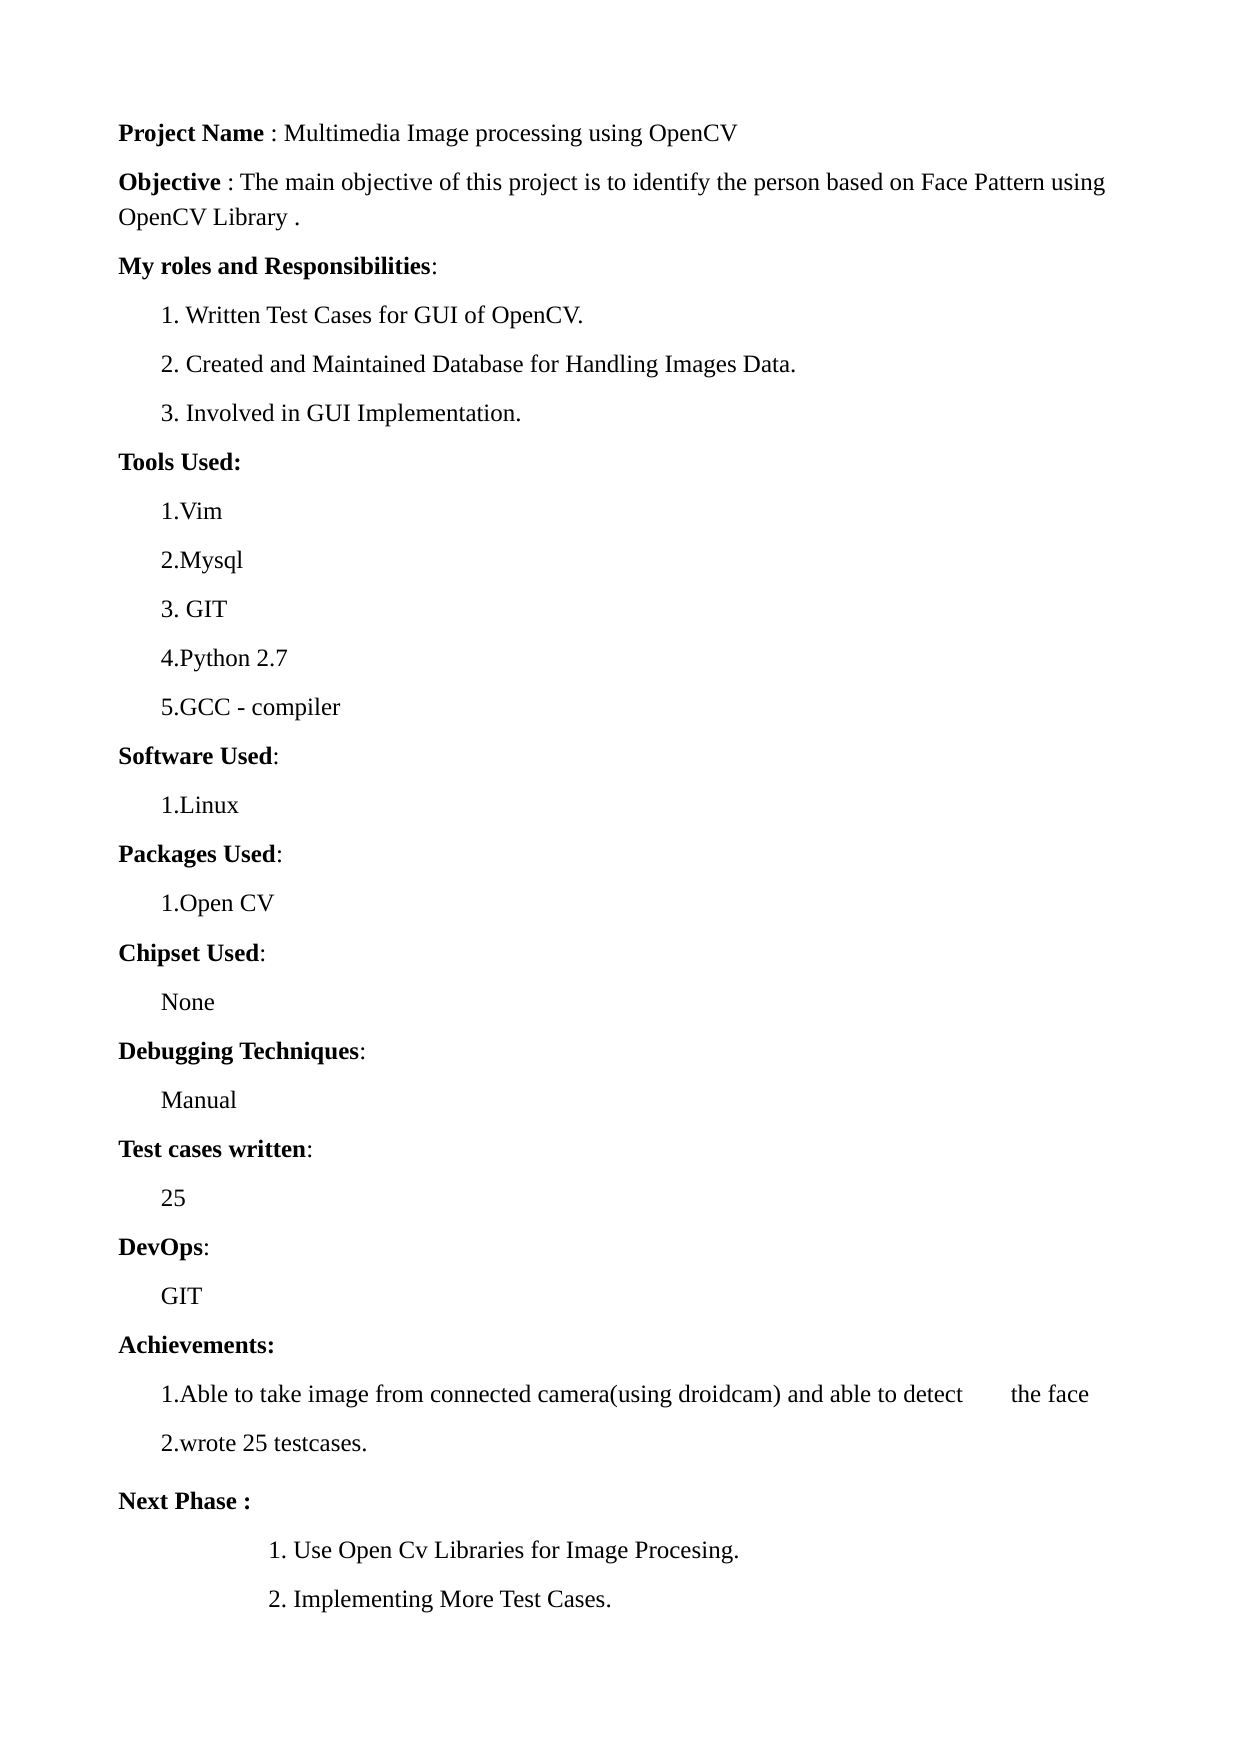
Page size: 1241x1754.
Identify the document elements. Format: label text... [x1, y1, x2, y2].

text 1. Written Test Cases for GUI of OpenCV. [118, 300, 1122, 328]
text 2. Implementing More Test Cases. [268, 1584, 1122, 1613]
text 1.Vim [118, 496, 1122, 525]
text 1.Able to take image from connected camera(using droidcam) and able to detect the face [118, 1379, 1122, 1408]
text Software Used: [118, 741, 1122, 770]
text Next Phase : [118, 1486, 1122, 1514]
text DevOps: [118, 1232, 1122, 1261]
text Project Name : Multimedia Image processing using OpenCV [118, 118, 1122, 147]
text 25 [118, 1183, 1122, 1212]
text 2.Mysql [118, 545, 1122, 574]
text 4.Python 2.7 [118, 643, 1122, 672]
text 3. GIT [118, 594, 1122, 623]
text 2. Created and Maintained Database for Handling Images Data. [118, 349, 1122, 378]
text Objective : The main objective of this project is to identify the person based on Face Pattern using OpenCV Library . [118, 167, 1122, 230]
text 1.Linux [118, 790, 1122, 819]
text 1. Use Open Cv Libraries for Image Procesing. [268, 1535, 1122, 1563]
text Test cases written: [118, 1134, 1122, 1163]
text Achievements: [118, 1330, 1122, 1359]
text 3. Involved in GUI Implementation. [118, 398, 1122, 427]
text None [118, 987, 1122, 1015]
text Tools Used: [118, 447, 1122, 476]
text GIT [118, 1281, 1122, 1310]
text Manual [118, 1085, 1122, 1113]
text 5.GCC - compiler [118, 692, 1122, 721]
text My roles and Responsibilities: [118, 251, 1122, 279]
text 2.wrote 25 testcases. [118, 1428, 1122, 1457]
text Chipset Used: [118, 938, 1122, 966]
text Packages Used: [118, 839, 1122, 868]
text Debugging Techniques: [118, 1036, 1122, 1064]
text 1.Open CV [118, 888, 1122, 917]
